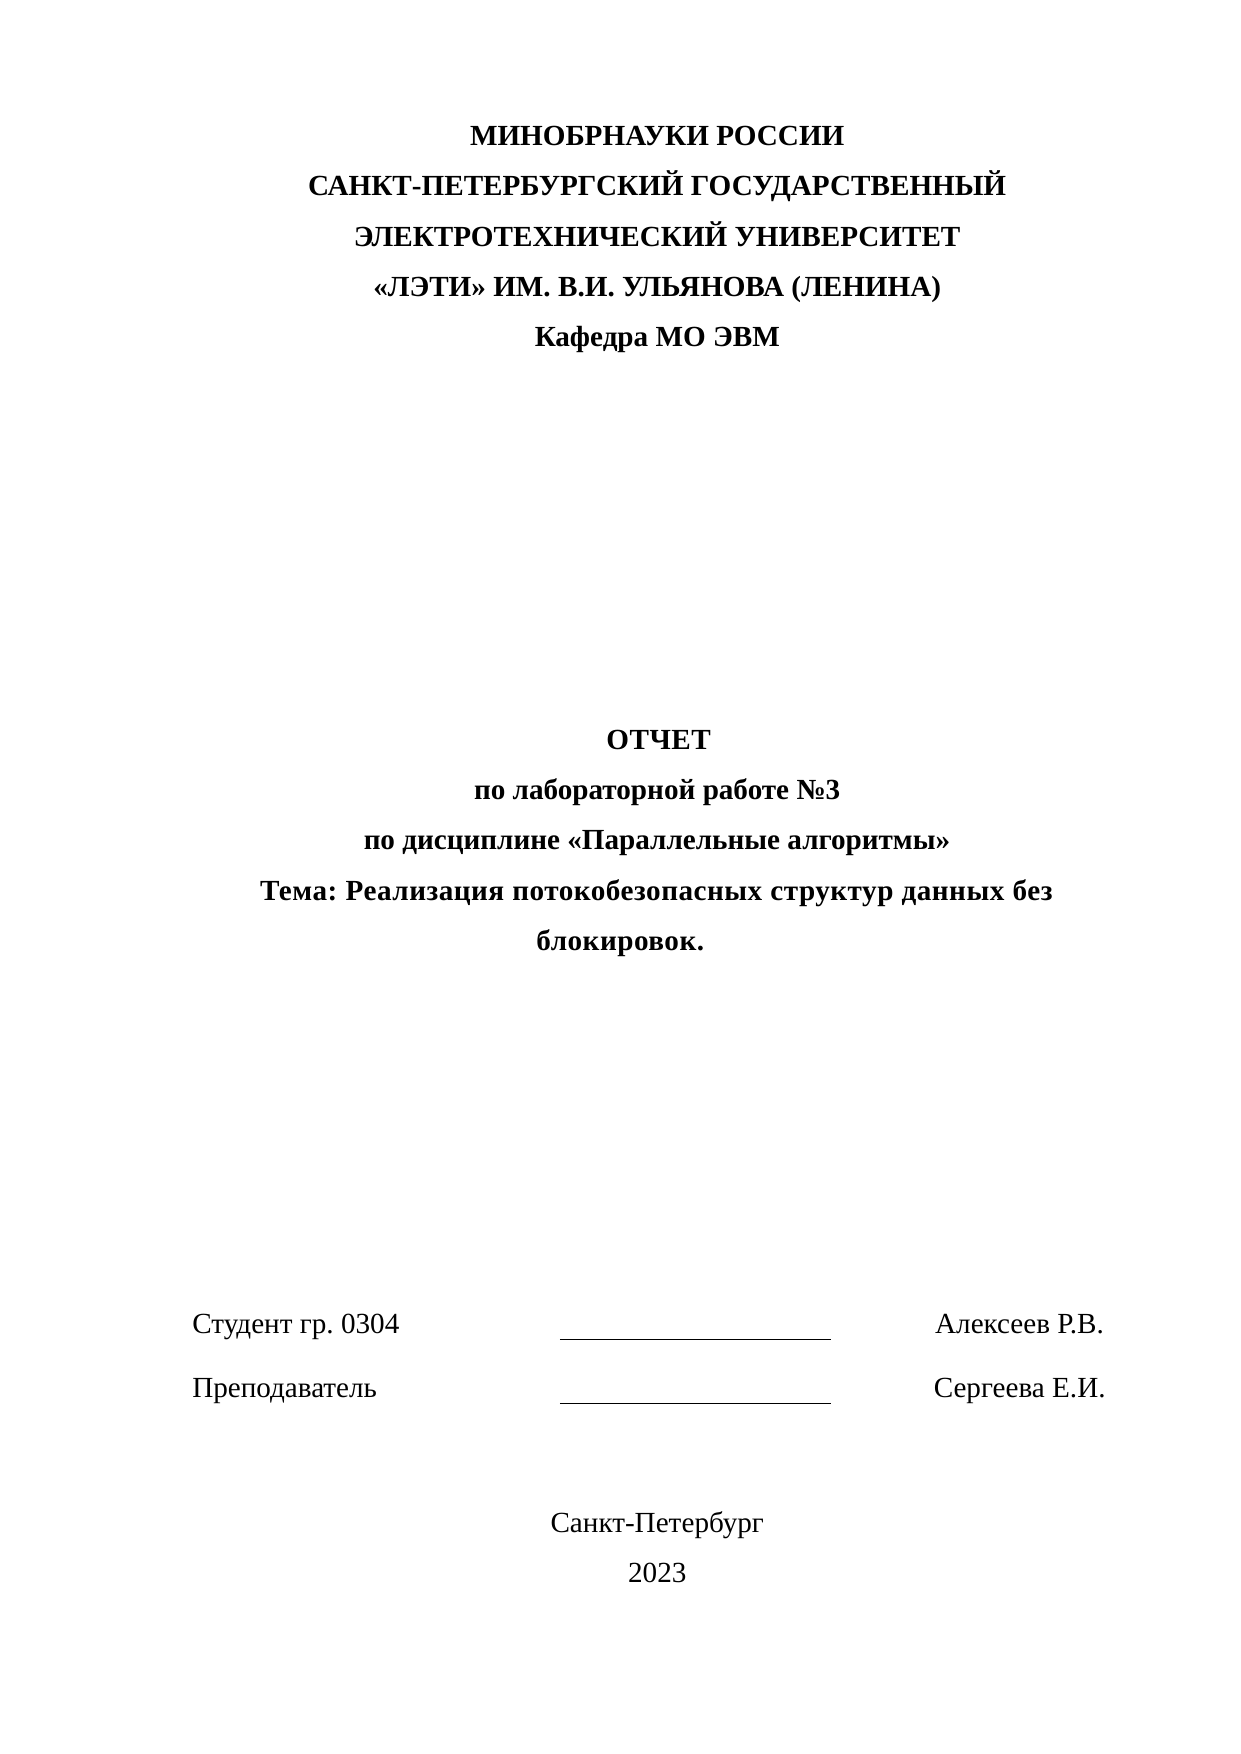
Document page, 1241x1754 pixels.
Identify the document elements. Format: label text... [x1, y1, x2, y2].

table_cell Преподаватель [107, 1339, 560, 1403]
table_header Студент гр. 0304 [107, 1275, 560, 1339]
text электротехнический университет [118, 219, 1122, 252]
table_cell [560, 1340, 831, 1403]
text «ЛЭТИ» им. В.И. Ульянова (Ленина) [118, 269, 1122, 303]
text Кафедра МО ЭВМ [118, 319, 1122, 353]
text Санкт-Петербург [118, 1505, 1122, 1538]
text Санкт-Петербургский государственный [118, 168, 1122, 202]
text Тема: Реализация потокобезопасных структур данных без блокировок. [118, 873, 1122, 957]
table_header Алексеев Р.В. [831, 1275, 1133, 1339]
table_header [560, 1275, 831, 1339]
text по дисциплине «Параллельные алгоритмы» [118, 822, 1122, 856]
text по лабораторной работе №3 [118, 772, 1122, 806]
text 2023 [118, 1555, 1122, 1589]
table_cell Сергеева Е.И. [831, 1339, 1133, 1403]
text МИНОБРНАУКИ РОССИИ [118, 118, 1122, 152]
text отчет [118, 722, 1122, 755]
